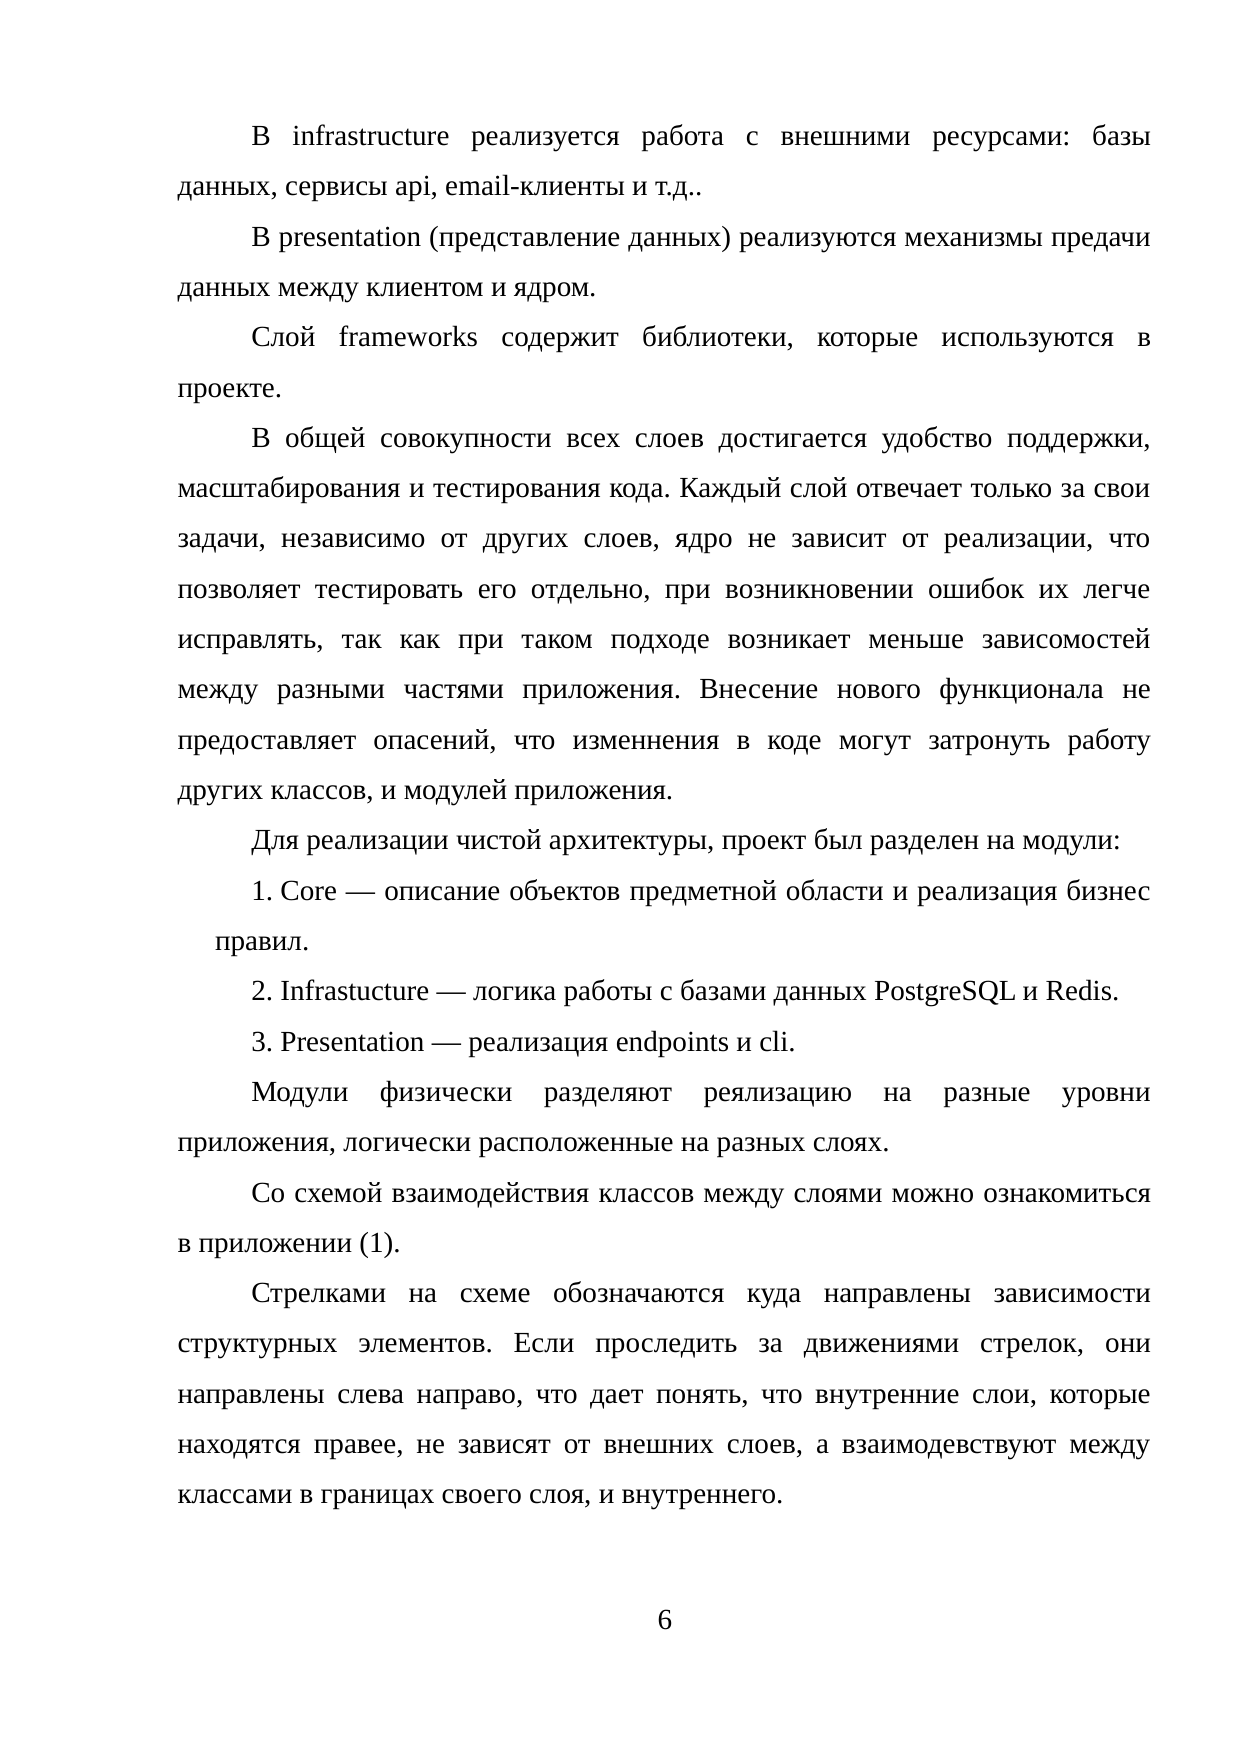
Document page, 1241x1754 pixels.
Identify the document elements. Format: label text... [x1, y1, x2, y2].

text В presentation (представление данных) реализуются механизмы предачи данных между клиентом и ядром. [177, 219, 1152, 303]
list Presentation — реализация endpoints и cli. [215, 1024, 1152, 1057]
list Infrastucture — логика работы с базами данных PostgreSQL и Redis. [215, 973, 1152, 1007]
text Со схемой взаимодействия классов между слоями можно ознакомиться в приложении (1). [177, 1175, 1152, 1258]
text Стрелками на схеме обозначаются куда направлены зависимости структурных элементов. Если проследить за движениями стрелок, они направлены слева направо, что дает понять, что внутренние слои, которые находятся правее, не зависят от внешних слоев, а взаимодевствуют между классами в границах своего слоя, и внутреннего. [177, 1275, 1152, 1510]
text В общей совокупности всех слоев достигается удобство поддержки, масштабирования и тестирования кода. Каждый слой отвечает только за свои задачи, независимо от других слоев, ядро не зависит от реализации, что позволяет тестировать его отдельно, при возникновении ошибок их легче исправлять, так как при таком подходе возникает меньше зависомостей между разными частями приложения. Внесение нового функционала не предоставляет опасений, что изменнения в коде могут затронуть работу других классов, и модулей приложения. [177, 420, 1152, 806]
text Слой frameworks содержит библиотеки, которые используются в проекте. [177, 319, 1152, 403]
text Модули физически разделяют реялизацию на разные уровни приложения, логически расположенные на разных слоях. [177, 1074, 1152, 1158]
list Сore — описание объектов предметной области и реализация бизнес правил. [215, 873, 1152, 957]
text В infrastructure реализуется работа c внешними ресурсами: базы данных, сервисы api, email-клиенты и т.д.. [177, 118, 1152, 202]
text Для реализации чистой архитектуры, проект был разделен на модули: [177, 822, 1152, 856]
